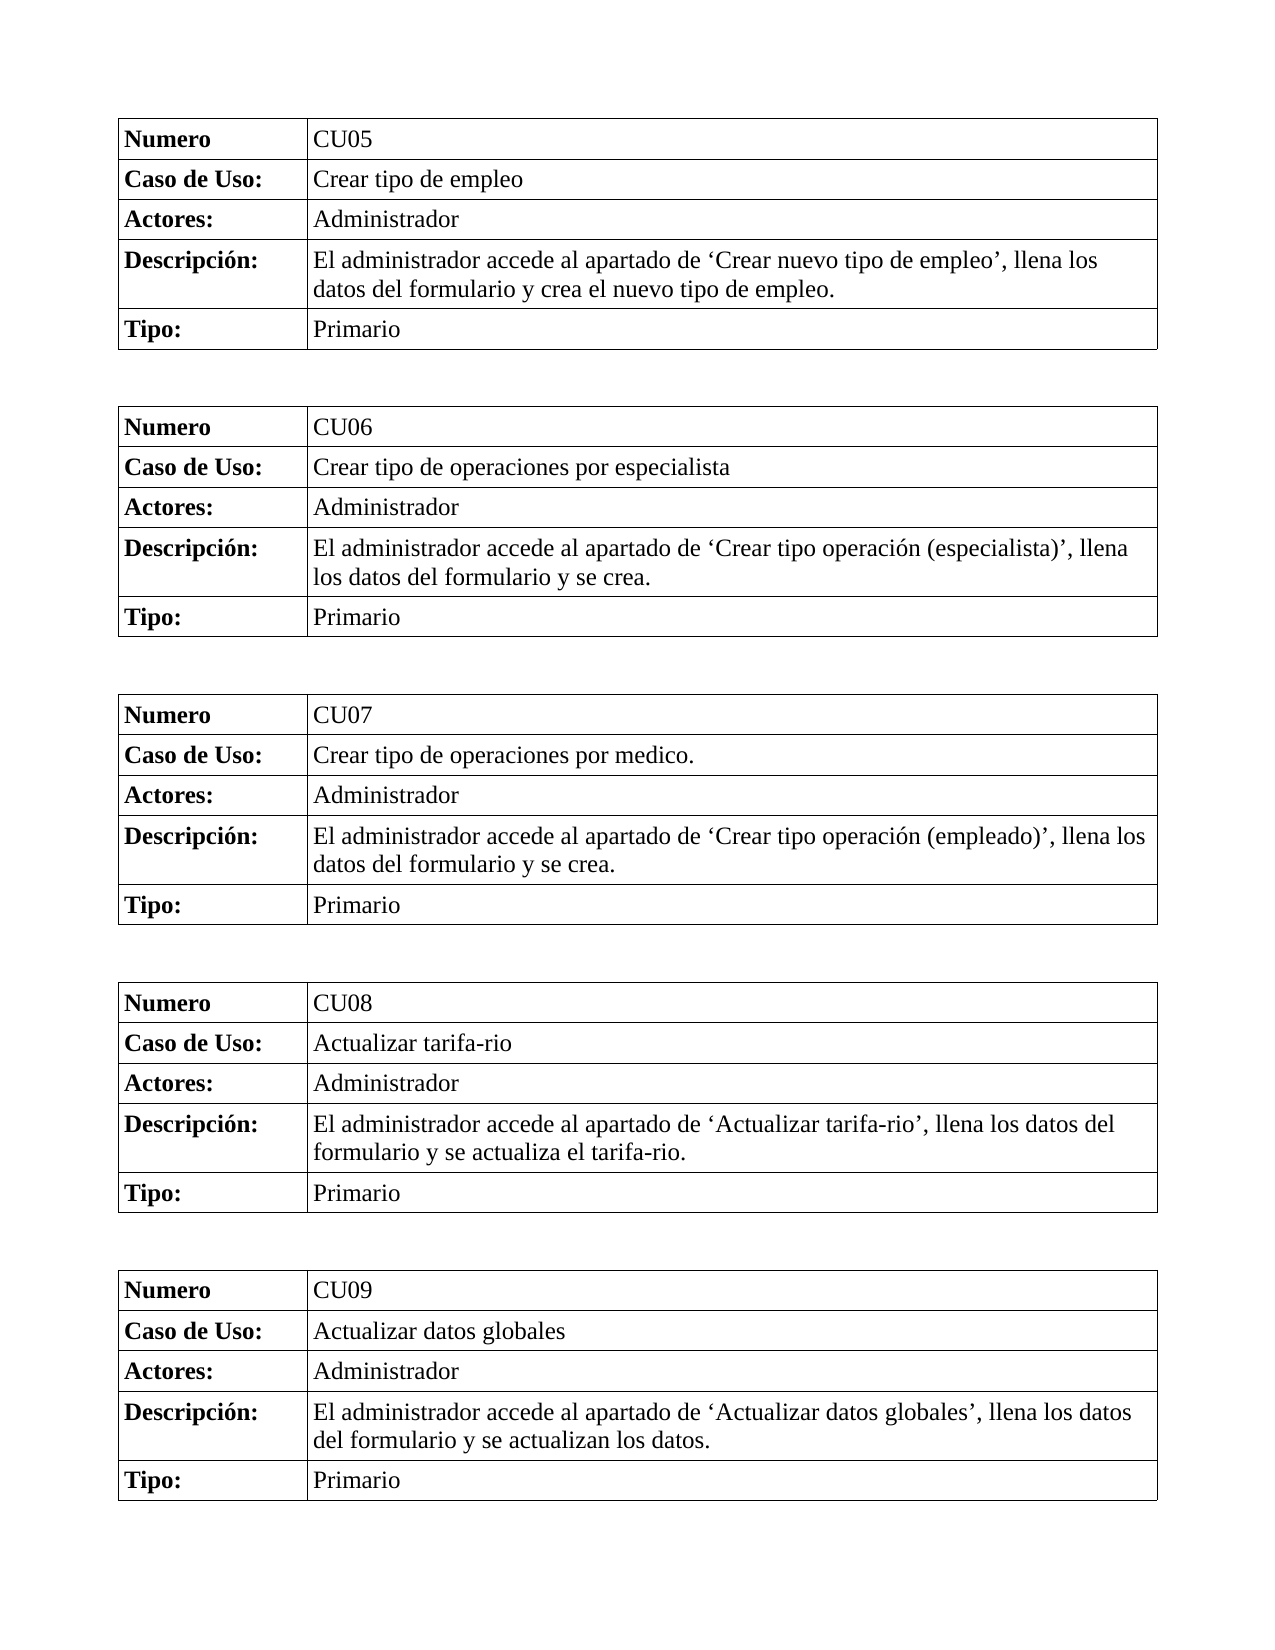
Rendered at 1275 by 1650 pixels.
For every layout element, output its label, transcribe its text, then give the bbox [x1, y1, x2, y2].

table_cell Crear tipo de operaciones por medico. [308, 735, 1157, 774]
table_cell Actualizar tarifa-rio [308, 1023, 1157, 1062]
table_header CU05 [308, 119, 1157, 158]
table_cell El administrador accede al apartado de ‘Crear tipo operación (especialista)’, llena los datos del formulario y se crea. [308, 528, 1157, 596]
table_cell Primario [308, 309, 1157, 348]
table_cell Tipo: [119, 885, 307, 924]
table_cell Descripción: [119, 816, 307, 884]
table_cell Tipo: [119, 1461, 307, 1500]
table_cell Tipo: [119, 309, 307, 348]
table_cell Administrador [308, 200, 1157, 239]
table_cell El administrador accede al apartado de ‘Crear tipo operación (empleado)’, llena los datos del formulario y se crea. [308, 816, 1157, 884]
table_cell El administrador accede al apartado de ‘Actualizar tarifa-rio’, llena los datos del formulario y se actualiza el tarifa-rio. [308, 1104, 1157, 1172]
table_cell Tipo: [119, 1173, 307, 1212]
table_cell Actores: [119, 776, 307, 815]
table_cell Caso de Uso: [119, 160, 307, 199]
table_cell Actores: [119, 1064, 307, 1103]
table_cell Administrador [308, 1064, 1157, 1103]
table_cell Primario [308, 885, 1157, 924]
table_cell Administrador [308, 1351, 1157, 1391]
table_header Numero [119, 1271, 307, 1310]
table_header Numero [119, 983, 307, 1022]
table_cell El administrador accede al apartado de ‘Actualizar datos globales’, llena los datos del formulario y se actualizan los datos. [308, 1392, 1157, 1460]
table_cell Descripción: [119, 1392, 307, 1460]
table_cell Actores: [119, 1351, 307, 1391]
table_header CU09 [308, 1271, 1157, 1310]
table_cell Actores: [119, 488, 307, 527]
table_cell Descripción: [119, 240, 307, 308]
table_cell Caso de Uso: [119, 735, 307, 774]
table_cell Administrador [308, 776, 1157, 815]
table_cell Caso de Uso: [119, 1023, 307, 1062]
table_cell Crear tipo de operaciones por especialista [308, 447, 1157, 487]
table_cell Descripción: [119, 1104, 307, 1172]
table_header Numero [119, 695, 307, 734]
table_cell Administrador [308, 488, 1157, 527]
table_cell Caso de Uso: [119, 1311, 307, 1350]
table_header CU06 [308, 407, 1157, 446]
table_cell Caso de Uso: [119, 447, 307, 487]
table_cell Actores: [119, 200, 307, 239]
table_cell Primario [308, 1173, 1157, 1212]
table_cell Tipo: [119, 597, 307, 636]
table_cell Primario [308, 597, 1157, 636]
table_header CU08 [308, 983, 1157, 1022]
table_cell Descripción: [119, 528, 307, 596]
table_cell Crear tipo de empleo [308, 160, 1157, 199]
table_header Numero [119, 407, 307, 446]
table_cell El administrador accede al apartado de ‘Crear nuevo tipo de empleo’, llena los datos del formulario y crea el nuevo tipo de empleo. [308, 240, 1157, 308]
table_header Numero [119, 119, 307, 158]
table_header CU07 [308, 695, 1157, 734]
table_cell Primario [308, 1461, 1157, 1500]
table_cell Actualizar datos globales [308, 1311, 1157, 1350]
